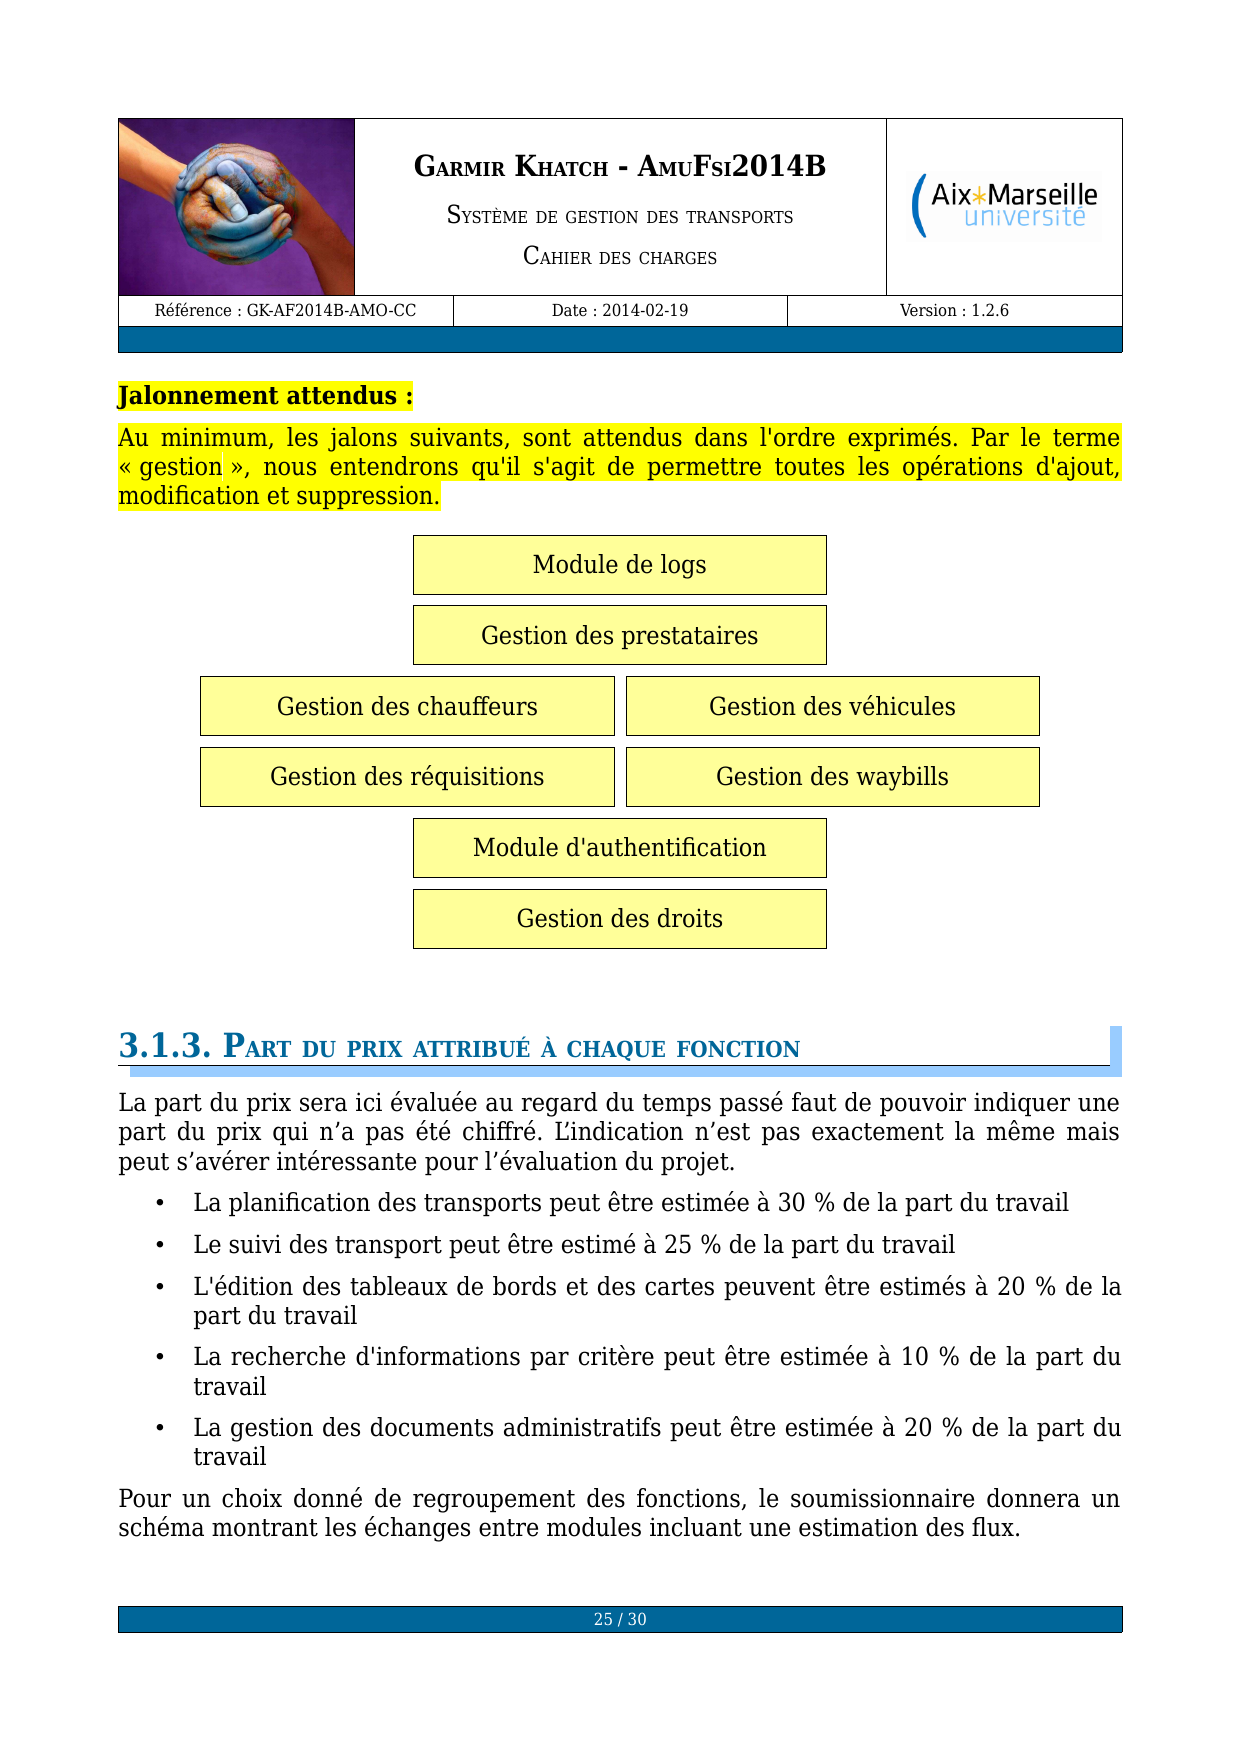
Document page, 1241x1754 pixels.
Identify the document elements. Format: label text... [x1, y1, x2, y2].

list La planification des transports peut être estimée à 30 % de la part du travail [156, 1188, 1122, 1218]
list L'édition des tableaux de bords et des cartes peuvent être estimés à 20 % de la part du travail [156, 1272, 1122, 1330]
list La recherche d'informations par critère peut être estimée à 10 % de la part du travail [156, 1343, 1122, 1401]
list Le suivi des transport peut être estimé à 25 % de la part du travail [156, 1230, 1122, 1259]
text Au minimum, les jalons suivants, sont attendus dans l'ordre exprimés. Par le terme « gestion », nous entendrons qu'il s'agit de permettre toutes les opérations d'ajout, modification et suppression. [118, 423, 1122, 511]
text Jalonnement attendus : [118, 381, 1122, 411]
text La part du prix sera ici évaluée au regard du temps passé faut de pouvoir indiquer une part du prix qui n’a pas été chiffré. L’indication n’est pas exactement la même mais peut s’avérer intéressante pour l’évaluation du projet. [118, 1088, 1122, 1176]
subtitle Part du prix attribué à chaque fonction [118, 1026, 1110, 1065]
text Pour un choix donné de regroupement des fonctions, le soumissionnaire donnera un schéma montrant les échanges entre modules incluant une estimation des flux. [118, 1484, 1122, 1543]
picture [119, 119, 354, 295]
picture [887, 126, 1122, 288]
list La gestion des documents administratifs peut être estimée à 20 % de la part du travail [156, 1413, 1122, 1472]
